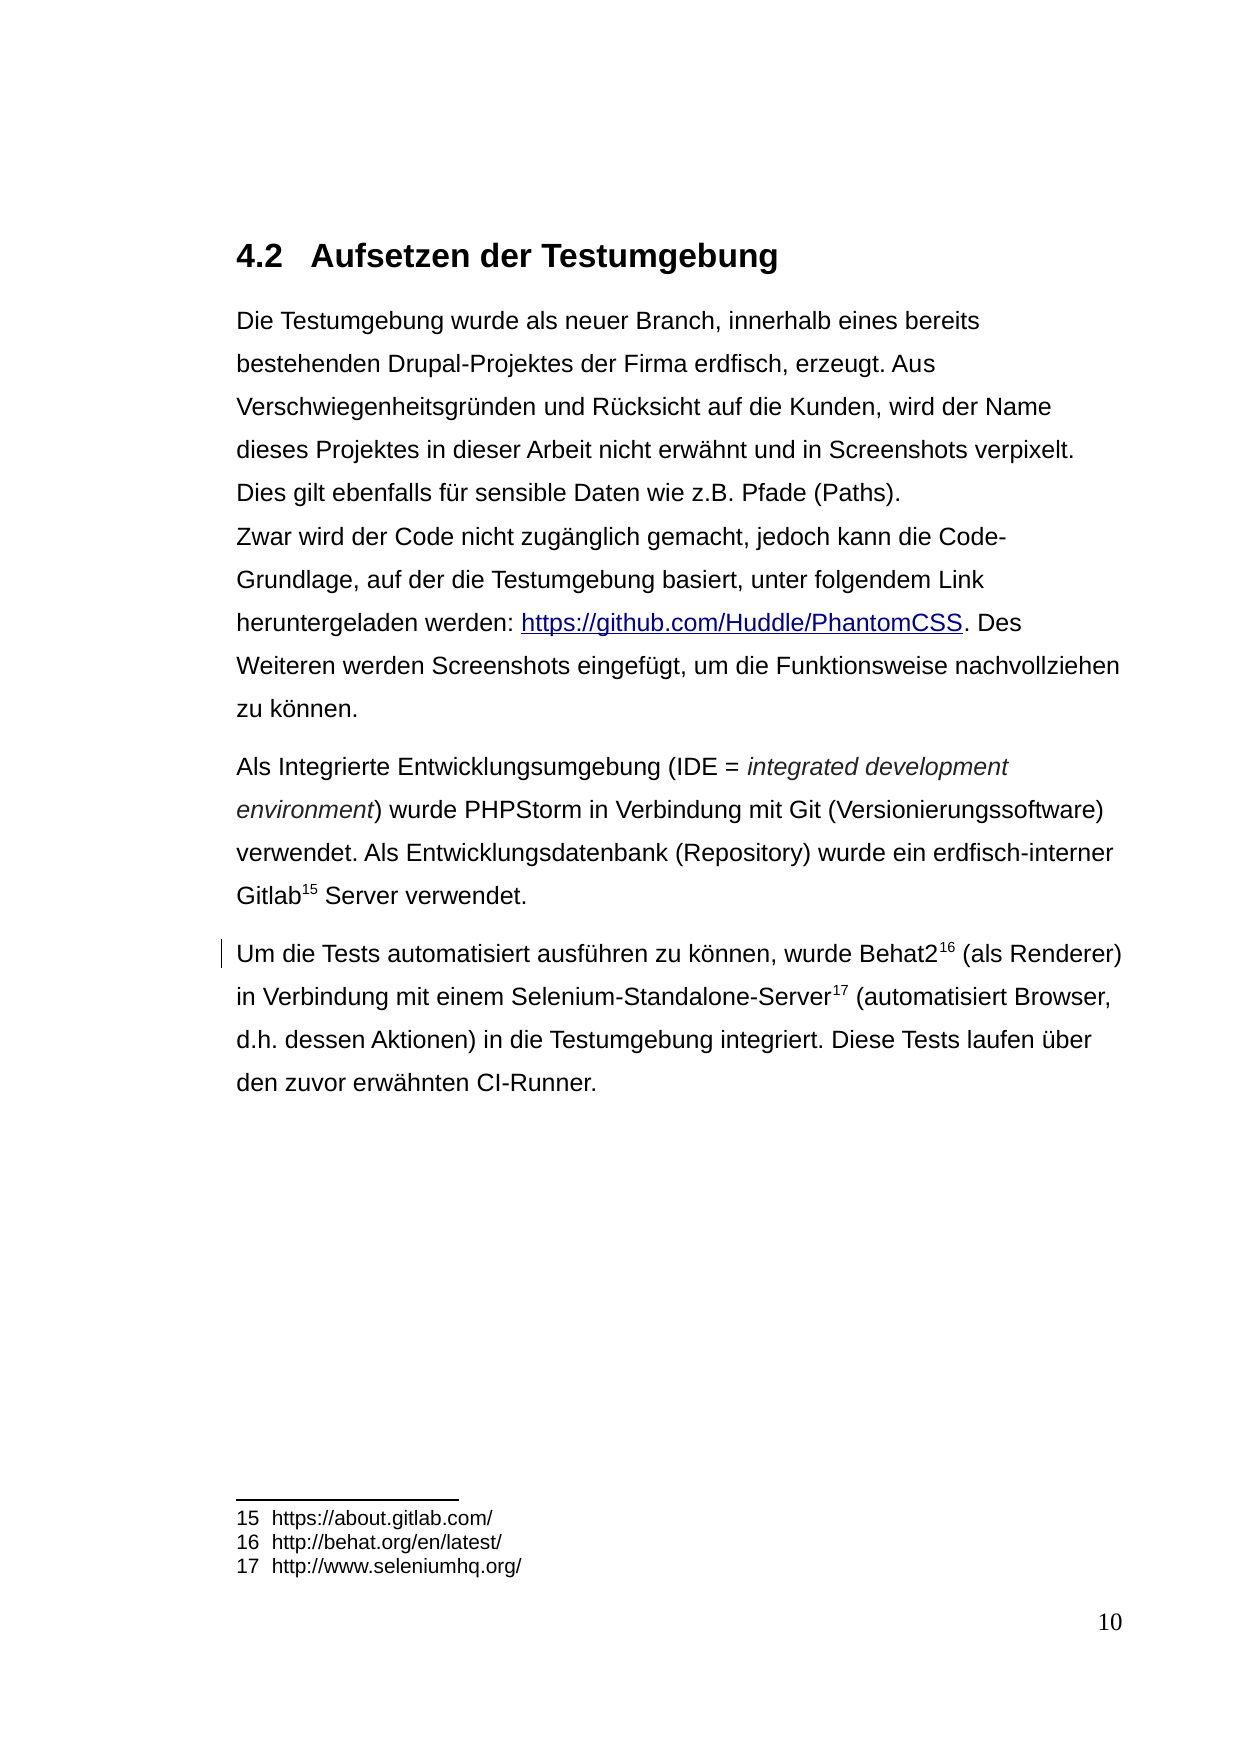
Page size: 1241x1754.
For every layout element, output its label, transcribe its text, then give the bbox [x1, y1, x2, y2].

text http://www.seleniumhq.org/ [236, 1554, 1122, 1578]
text Die Testumgebung wurde als neuer Branch, innerhalb eines bereits bestehenden Drupal-Projektes der Firma erdfisch, erzeugt. Aus Verschwiegenheitsgründen und Rücksicht auf die Kunden, wird der Name dieses Projektes in dieser Arbeit nicht erwähnt und in Screenshots verpixelt. Dies gilt ebenfalls für sensible Daten wie z.B. Pfade (Paths). Zwar wird der Code nicht zugänglich gemacht, jedoch kann die Code-Grundlage, auf der die Testumgebung basiert, unter folgendem Link heruntergeladen werden: https://github.com/Huddle/PhantomCSS. Des Weiteren werden Screenshots eingefügt, um die Funktionsweise nachvollziehen zu können. [236, 306, 1122, 723]
text https://about.gitlab.com/ [236, 1506, 1122, 1530]
text Als Integrierte Entwicklungsumgebung (IDE = integrated development environment) wurde PHPStorm in Verbindung mit Git (Versionierungssoftware) verwendet. Als Entwicklungsdatenbank (Repository) wurde ein erdfisch-interner Gitlab Server verwendet. [236, 752, 1122, 910]
text http://behat.org/en/latest/ [236, 1530, 1122, 1554]
subtitle Aufsetzen der Testumgebung [236, 235, 1122, 274]
text Um die Tests automatisiert ausführen zu können, wurde Behat2 (als Renderer) in Verbindung mit einem Selenium-Standalone-Server (automatisiert Browser, d.h. dessen Aktionen) in die Testumgebung integriert. Diese Tests laufen über den zuvor erwähnten CI-Runner. [236, 939, 1122, 1097]
